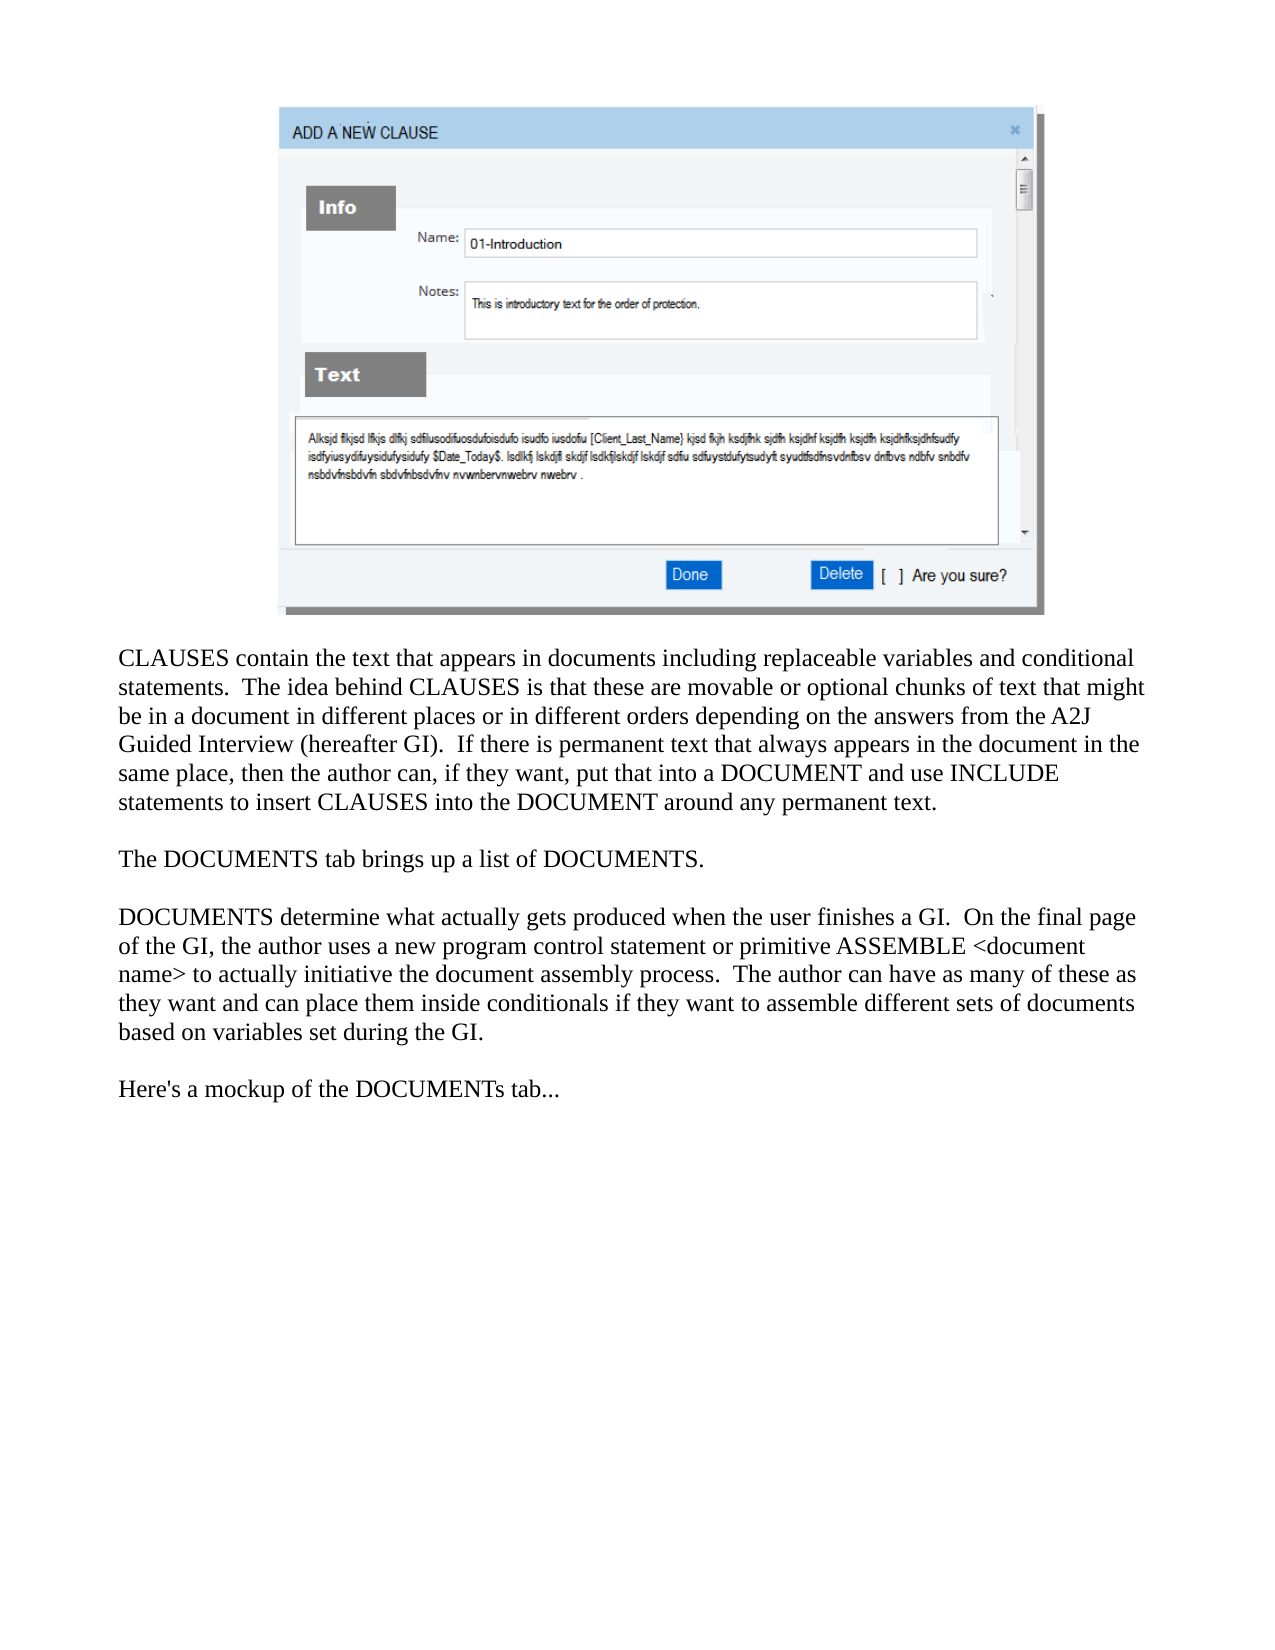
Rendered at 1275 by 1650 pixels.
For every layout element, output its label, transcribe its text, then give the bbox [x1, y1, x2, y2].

text Here's a mockup of the DOCUMENTs tab... [118, 1074, 1157, 1103]
text The DOCUMENTS tab brings up a list of DOCUMENTS. [118, 844, 1157, 873]
text DOCUMENTS determine what actually gets produced when the user finishes a GI. On the final page of the GI, the author uses a new program control statement or primitive ASSEMBLE <document name> to actually initiative the document assembly process. The author can have as many of these as they want and can place them inside conditionals if they want to assemble different sets of documents based on variables set during the GI. [118, 902, 1157, 1046]
text CLAUSES contain the text that appears in documents including replaceable variables and conditional statements. The idea behind CLAUSES is that these are movable or optional chunks of text that might be in a document in different places or in different orders depending on the answers from the A2J Guided Interview (hereafter GI). If there is permanent text that always appears in the document in the same place, then the author can, if they want, put that into a DOCUMENT and use INCLUDE statements to insert CLAUSES into the DOCUMENT around any permanent text. [118, 643, 1157, 816]
picture [277, 105, 1045, 615]
